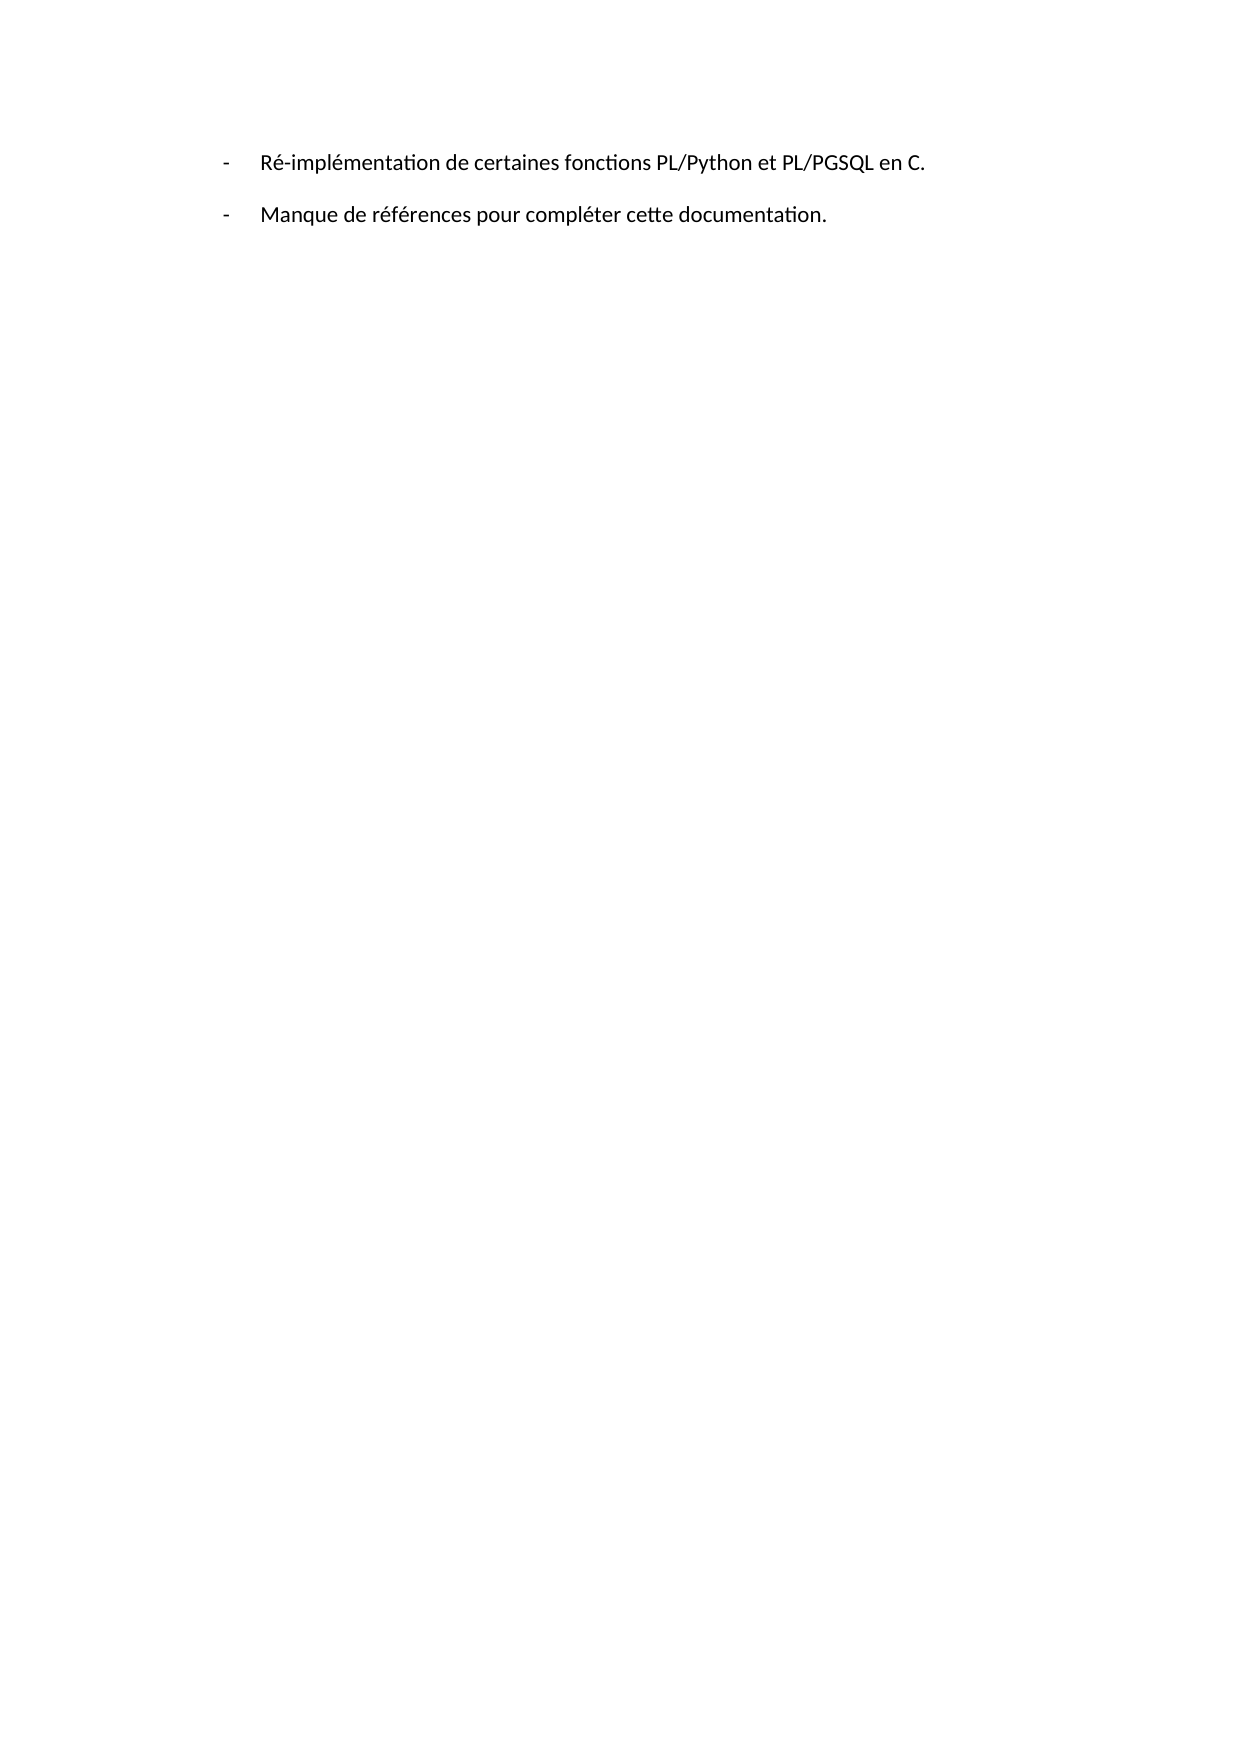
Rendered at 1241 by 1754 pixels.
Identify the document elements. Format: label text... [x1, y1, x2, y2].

list Ré-implémentation de certaines fonctions PL/Python et PL/PGSQL en C. [223, 148, 1093, 176]
list Manque de références pour compléter cette documentation. [223, 201, 1093, 229]
